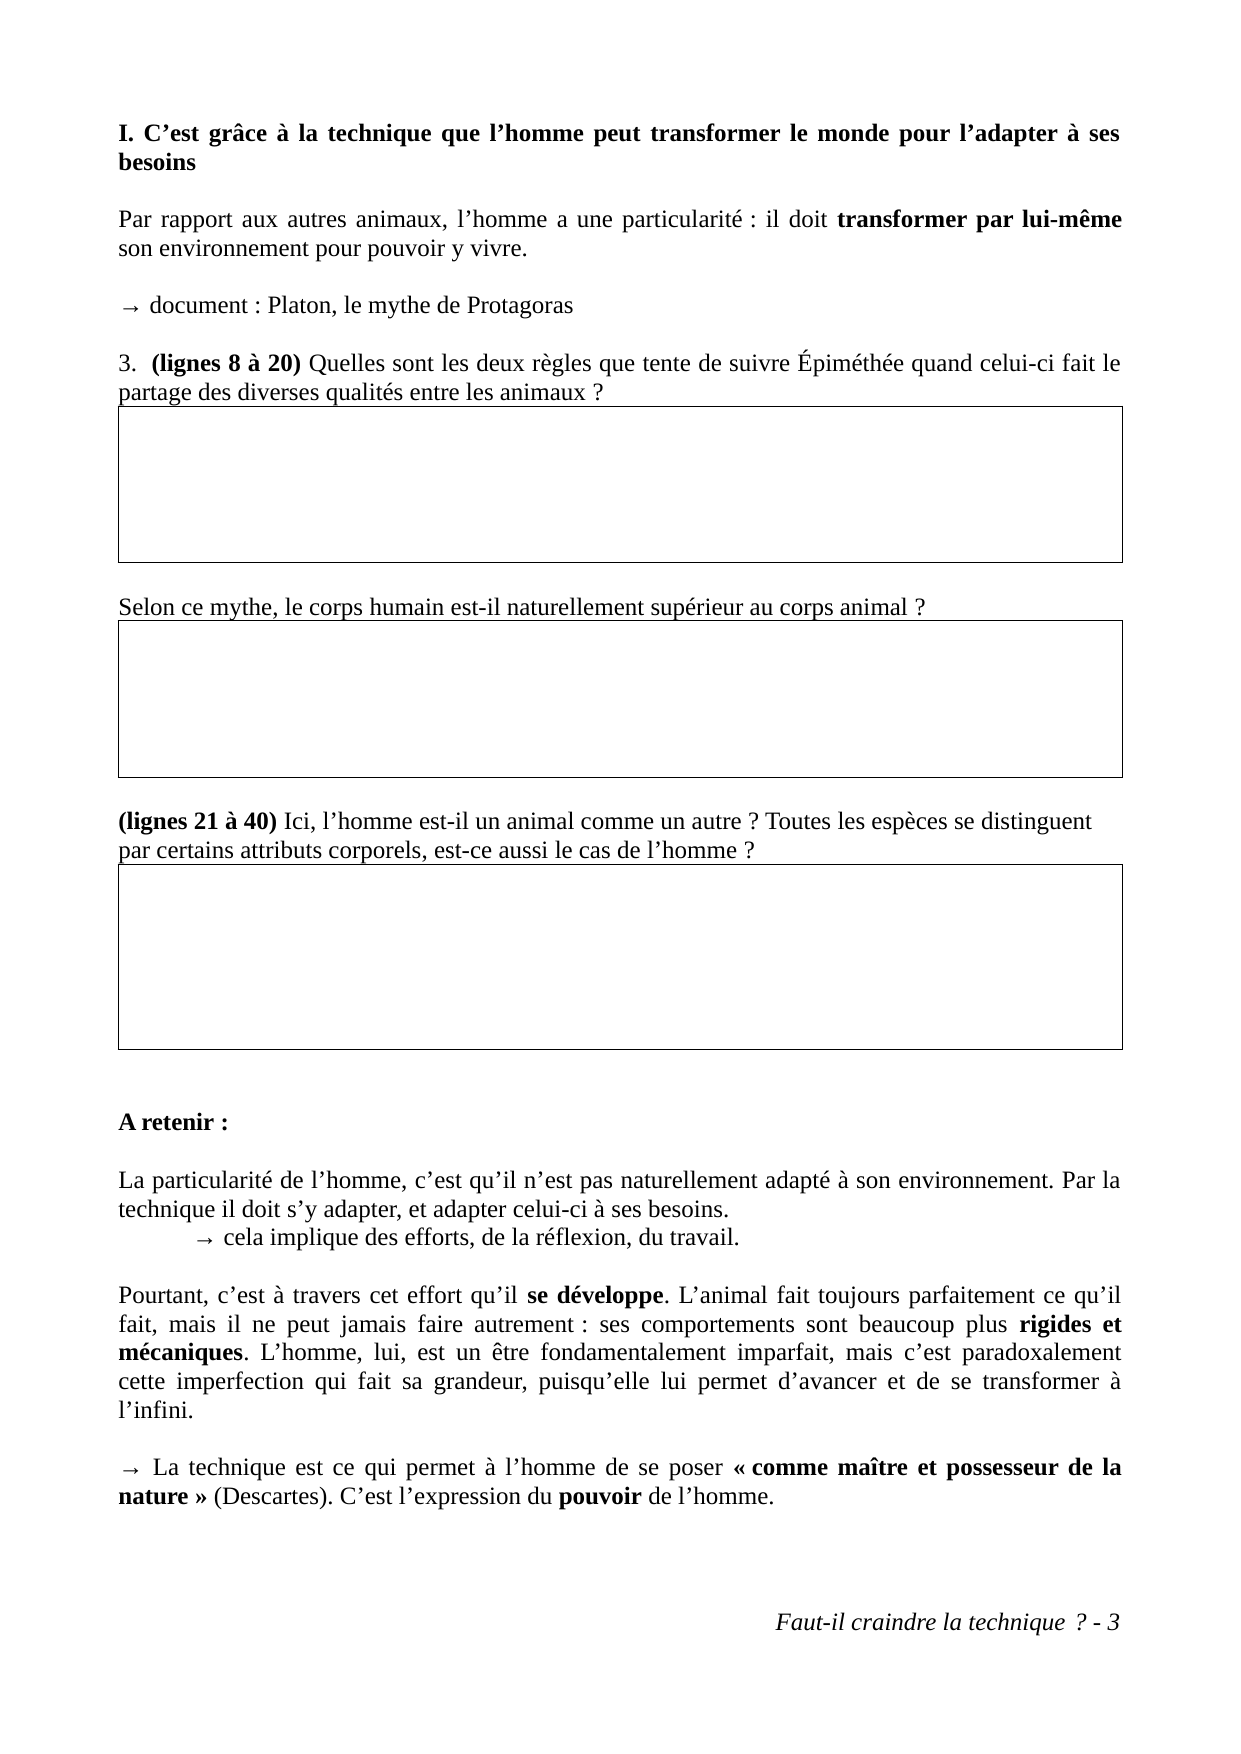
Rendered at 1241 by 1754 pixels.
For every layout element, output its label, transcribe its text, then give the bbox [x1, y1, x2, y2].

text 3. (lignes 8 à 20) Quelles sont les deux règles que tente de suivre Épiméthée quand celui-ci fait le partage des diverses qualités entre les animaux ? [118, 348, 1122, 406]
text Selon ce mythe, le corps humain est-il naturellement supérieur au corps animal ? [118, 592, 1122, 620]
text → La technique est ce qui permet à l’homme de se poser « comme maître et possesseur de la nature » (Descartes). C’est l’expression du pouvoir de l’homme. [118, 1452, 1122, 1510]
text Pourtant, c’est à travers cet effort qu’il se développe. L’animal fait toujours parfaitement ce qu’il fait, mais il ne peut jamais faire autrement : ses comportements sont beaucoup plus rigides et mécaniques. L’homme, lui, est un être fondamentalement imparfait, mais c’est paradoxalement cette imperfection qui fait sa grandeur, puisqu’elle lui permet d’avancer et de se transformer à l’infini. [118, 1280, 1122, 1424]
text → document : Platon, le mythe de Protagoras [118, 291, 1122, 319]
text (lignes 21 à 40) Ici, l’homme est-il un animal comme un autre ? Toutes les espèces se distinguent par certains attributs corporels, est-ce aussi le cas de l’homme ? [118, 806, 1122, 864]
table_header [119, 407, 1122, 562]
text A retenir : [118, 1107, 1122, 1136]
table_header [119, 865, 1122, 1049]
text I. C’est grâce à la technique que l’homme peut transformer le monde pour l’adapter à ses besoins [118, 118, 1122, 176]
text Par rapport aux autres animaux, l’homme a une particularité : il doit transformer par lui-même son environnement pour pouvoir y vivre. [118, 204, 1122, 262]
text → cela implique des efforts, de la réflexion, du travail. [118, 1222, 1122, 1251]
text La particularité de l’homme, c’est qu’il n’est pas naturellement adapté à son environnement. Par la technique il doit s’y adapter, et adapter celui-ci à ses besoins. [118, 1165, 1122, 1222]
table_header [119, 621, 1122, 777]
